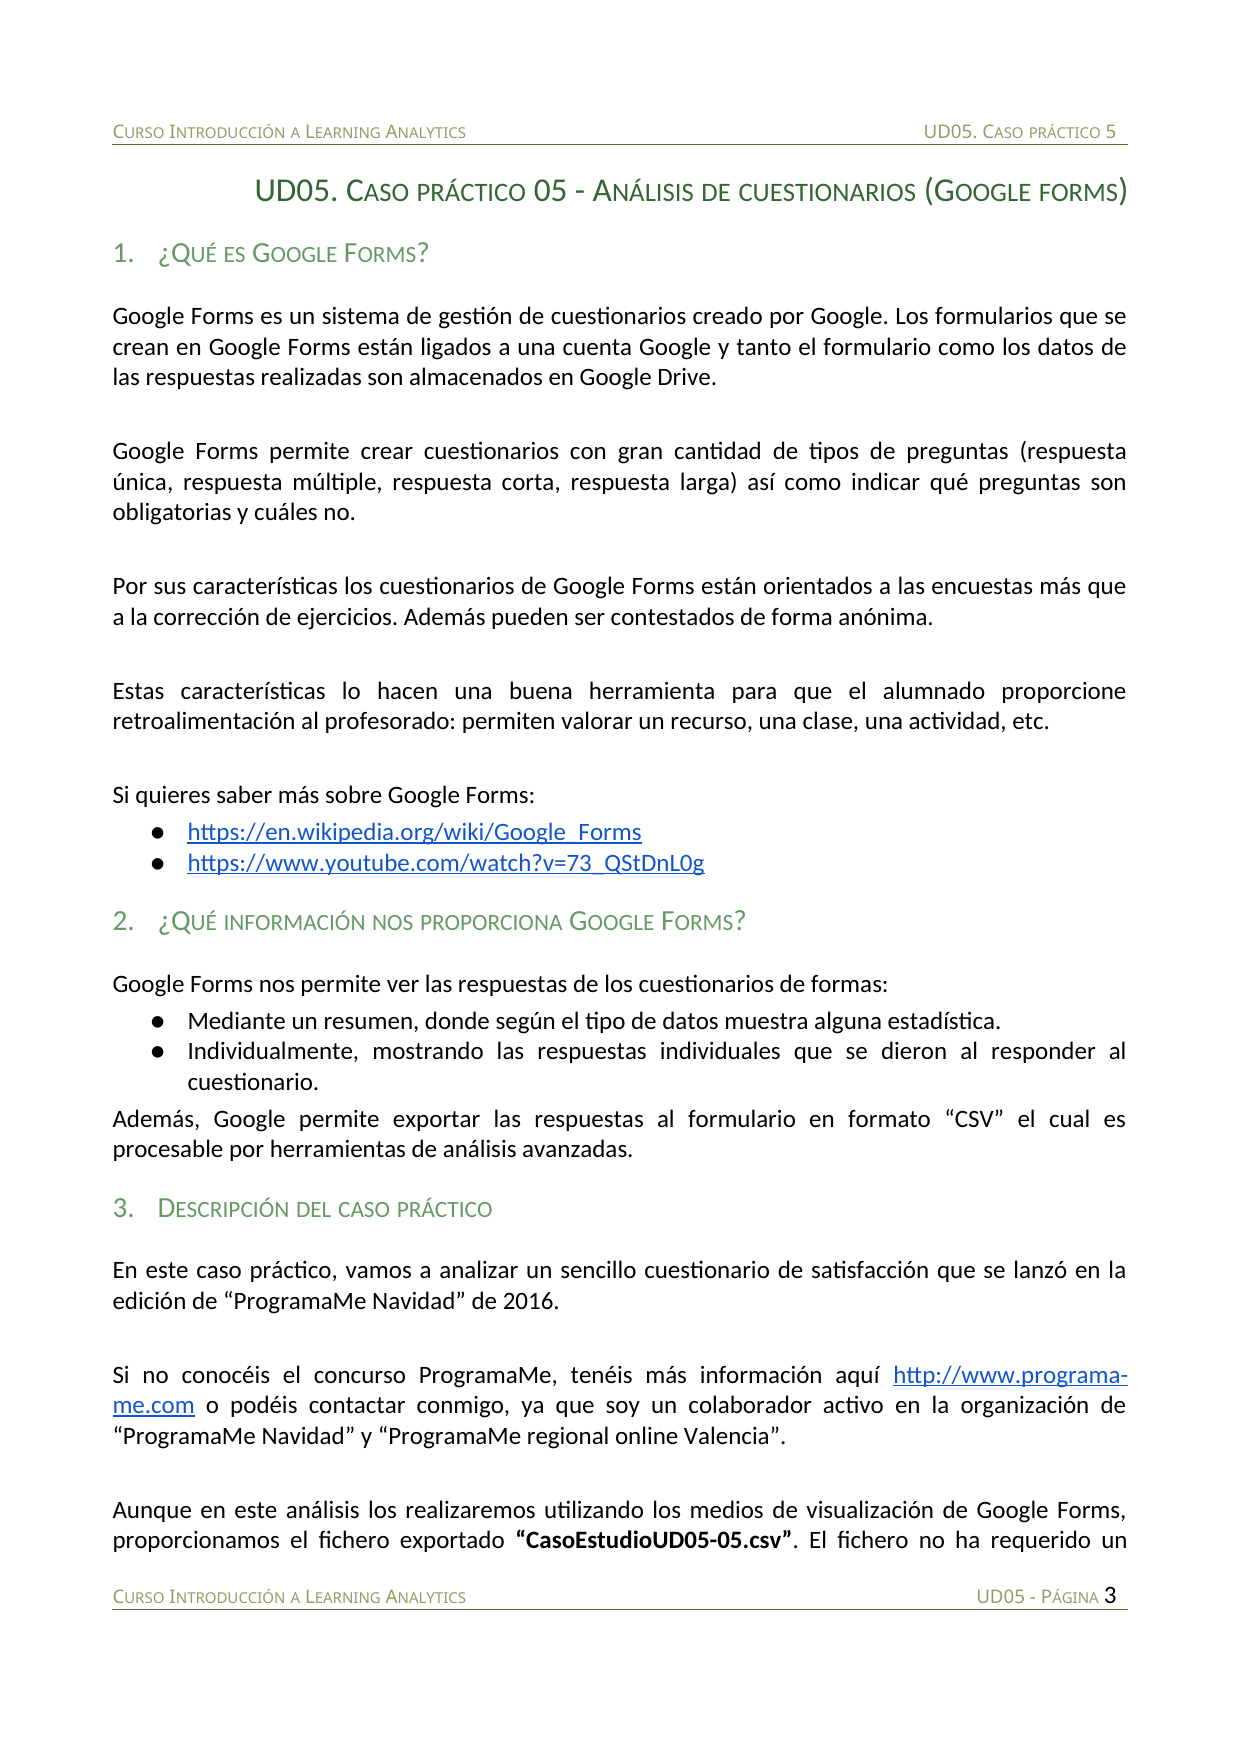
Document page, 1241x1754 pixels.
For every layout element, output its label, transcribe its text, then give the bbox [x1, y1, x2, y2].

text Estas características lo hacen una buena herramienta para que el alumnado proporcione retroalimentación al profesorado: permiten valorar un recurso, una clase, una actividad, etc. [112, 675, 1128, 736]
text Si quieres saber más sobre Google Forms: [112, 779, 1128, 810]
list Individualmente, mostrando las respuestas individuales que se dieron al responder al cuestionario. [150, 1035, 1128, 1096]
list https://www.youtube.com/watch?v=73_QStDnL0g [150, 847, 1128, 877]
text Google Forms permite crear cuestionarios con gran cantidad de tipos de preguntas (respuesta única, respuesta múltiple, respuesta corta, respuesta larga) así como indicar qué preguntas son obligatorias y cuáles no. [112, 435, 1128, 527]
text Además, Google permite exportar las respuestas al formulario en formato “CSV” el cual es procesable por herramientas de análisis avanzadas. [112, 1103, 1128, 1164]
list https://en.wikipedia.org/wiki/Google_Forms [150, 816, 1128, 847]
subtitle Descripción del caso práctico [112, 1189, 1128, 1224]
text Google Forms es un sistema de gestión de cuestionarios creado por Google. Los formularios que se crean en Google Forms están ligados a una cuenta Google y tanto el formulario como los datos de las respuestas realizadas son almacenados en Google Drive. [112, 300, 1128, 392]
list Mediante un resumen, donde según el tipo de datos muestra alguna estadística. [150, 1005, 1128, 1035]
text Google Forms nos permite ver las respuestas de los cuestionarios de formas: [112, 968, 1128, 998]
text Si no conocéis el concurso ProgramaMe, tenéis más información aquí http://www.programa-me.com o podéis contactar conmigo, ya que soy un colaborador activo en la organización de “ProgramaMe Navidad” y “ProgramaMe regional online Valencia”. [112, 1359, 1128, 1450]
text En este caso práctico, vamos a analizar un sencillo cuestionario de satisfacción que se lanzó en la edición de “ProgramaMe Navidad” de 2016. [112, 1254, 1128, 1315]
subtitle ¿Qué información nos proporciona Google Forms? [112, 902, 1128, 938]
text Por sus características los cuestionarios de Google Forms están orientados a las encuestas más que a la corrección de ejercicios. Además pueden ser contestados de forma anónima. [112, 570, 1128, 631]
subtitle ¿Qué es Google Forms? [112, 234, 1128, 270]
text UD05. Caso práctico 05 - Análisis de cuestionarios (Google forms) [112, 169, 1128, 210]
text Aunque en este análisis los realizaremos utilizando los medios de visualización de Google Forms, proporcionamos el fichero exportado “CasoEstudioUD05-05.csv”. El fichero no ha requerido un [112, 1494, 1128, 1555]
